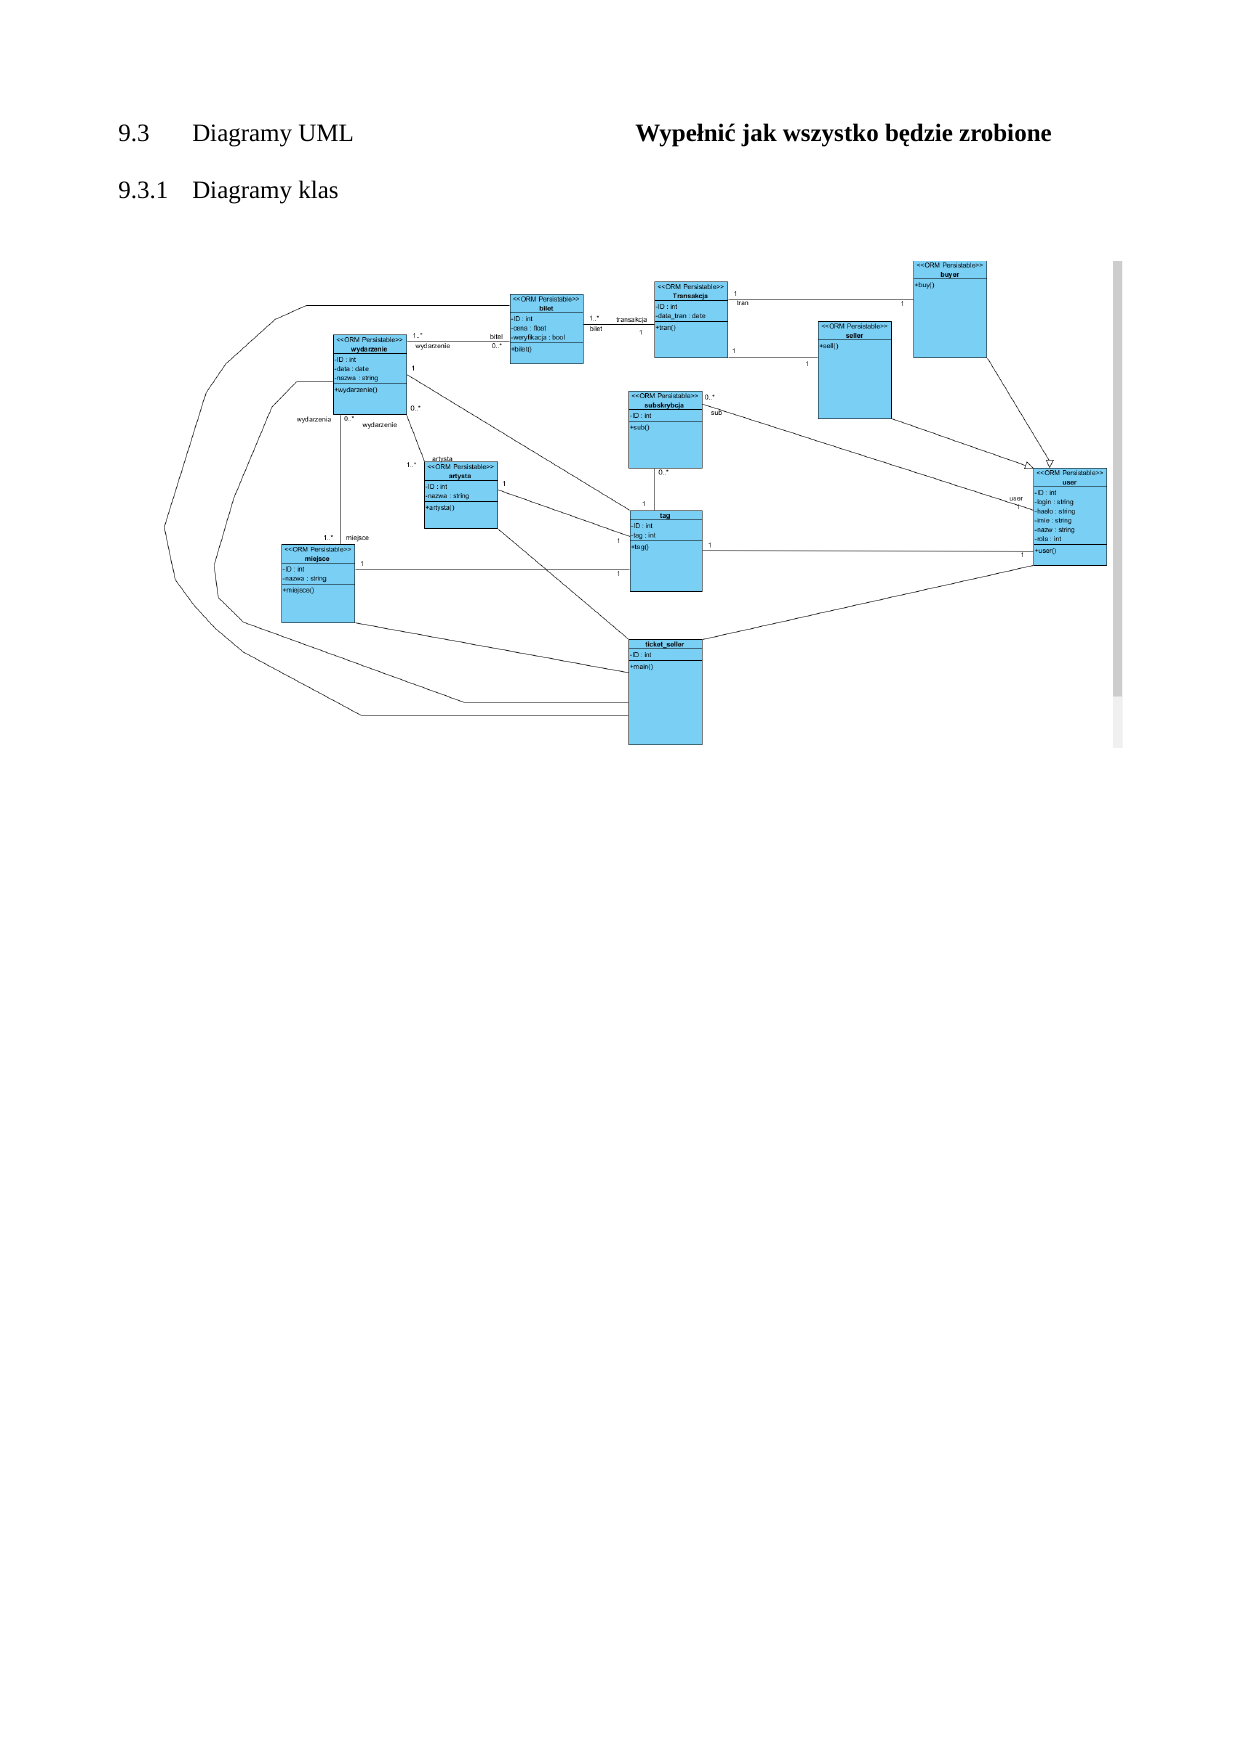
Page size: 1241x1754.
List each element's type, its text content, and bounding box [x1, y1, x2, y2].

text 9.3.1 Diagramy klas [118, 176, 1122, 204]
text 9.3 Diagramy UML Wypełnić jak wszystko będzie zrobione [118, 118, 1122, 147]
picture [118, 261, 1123, 748]
